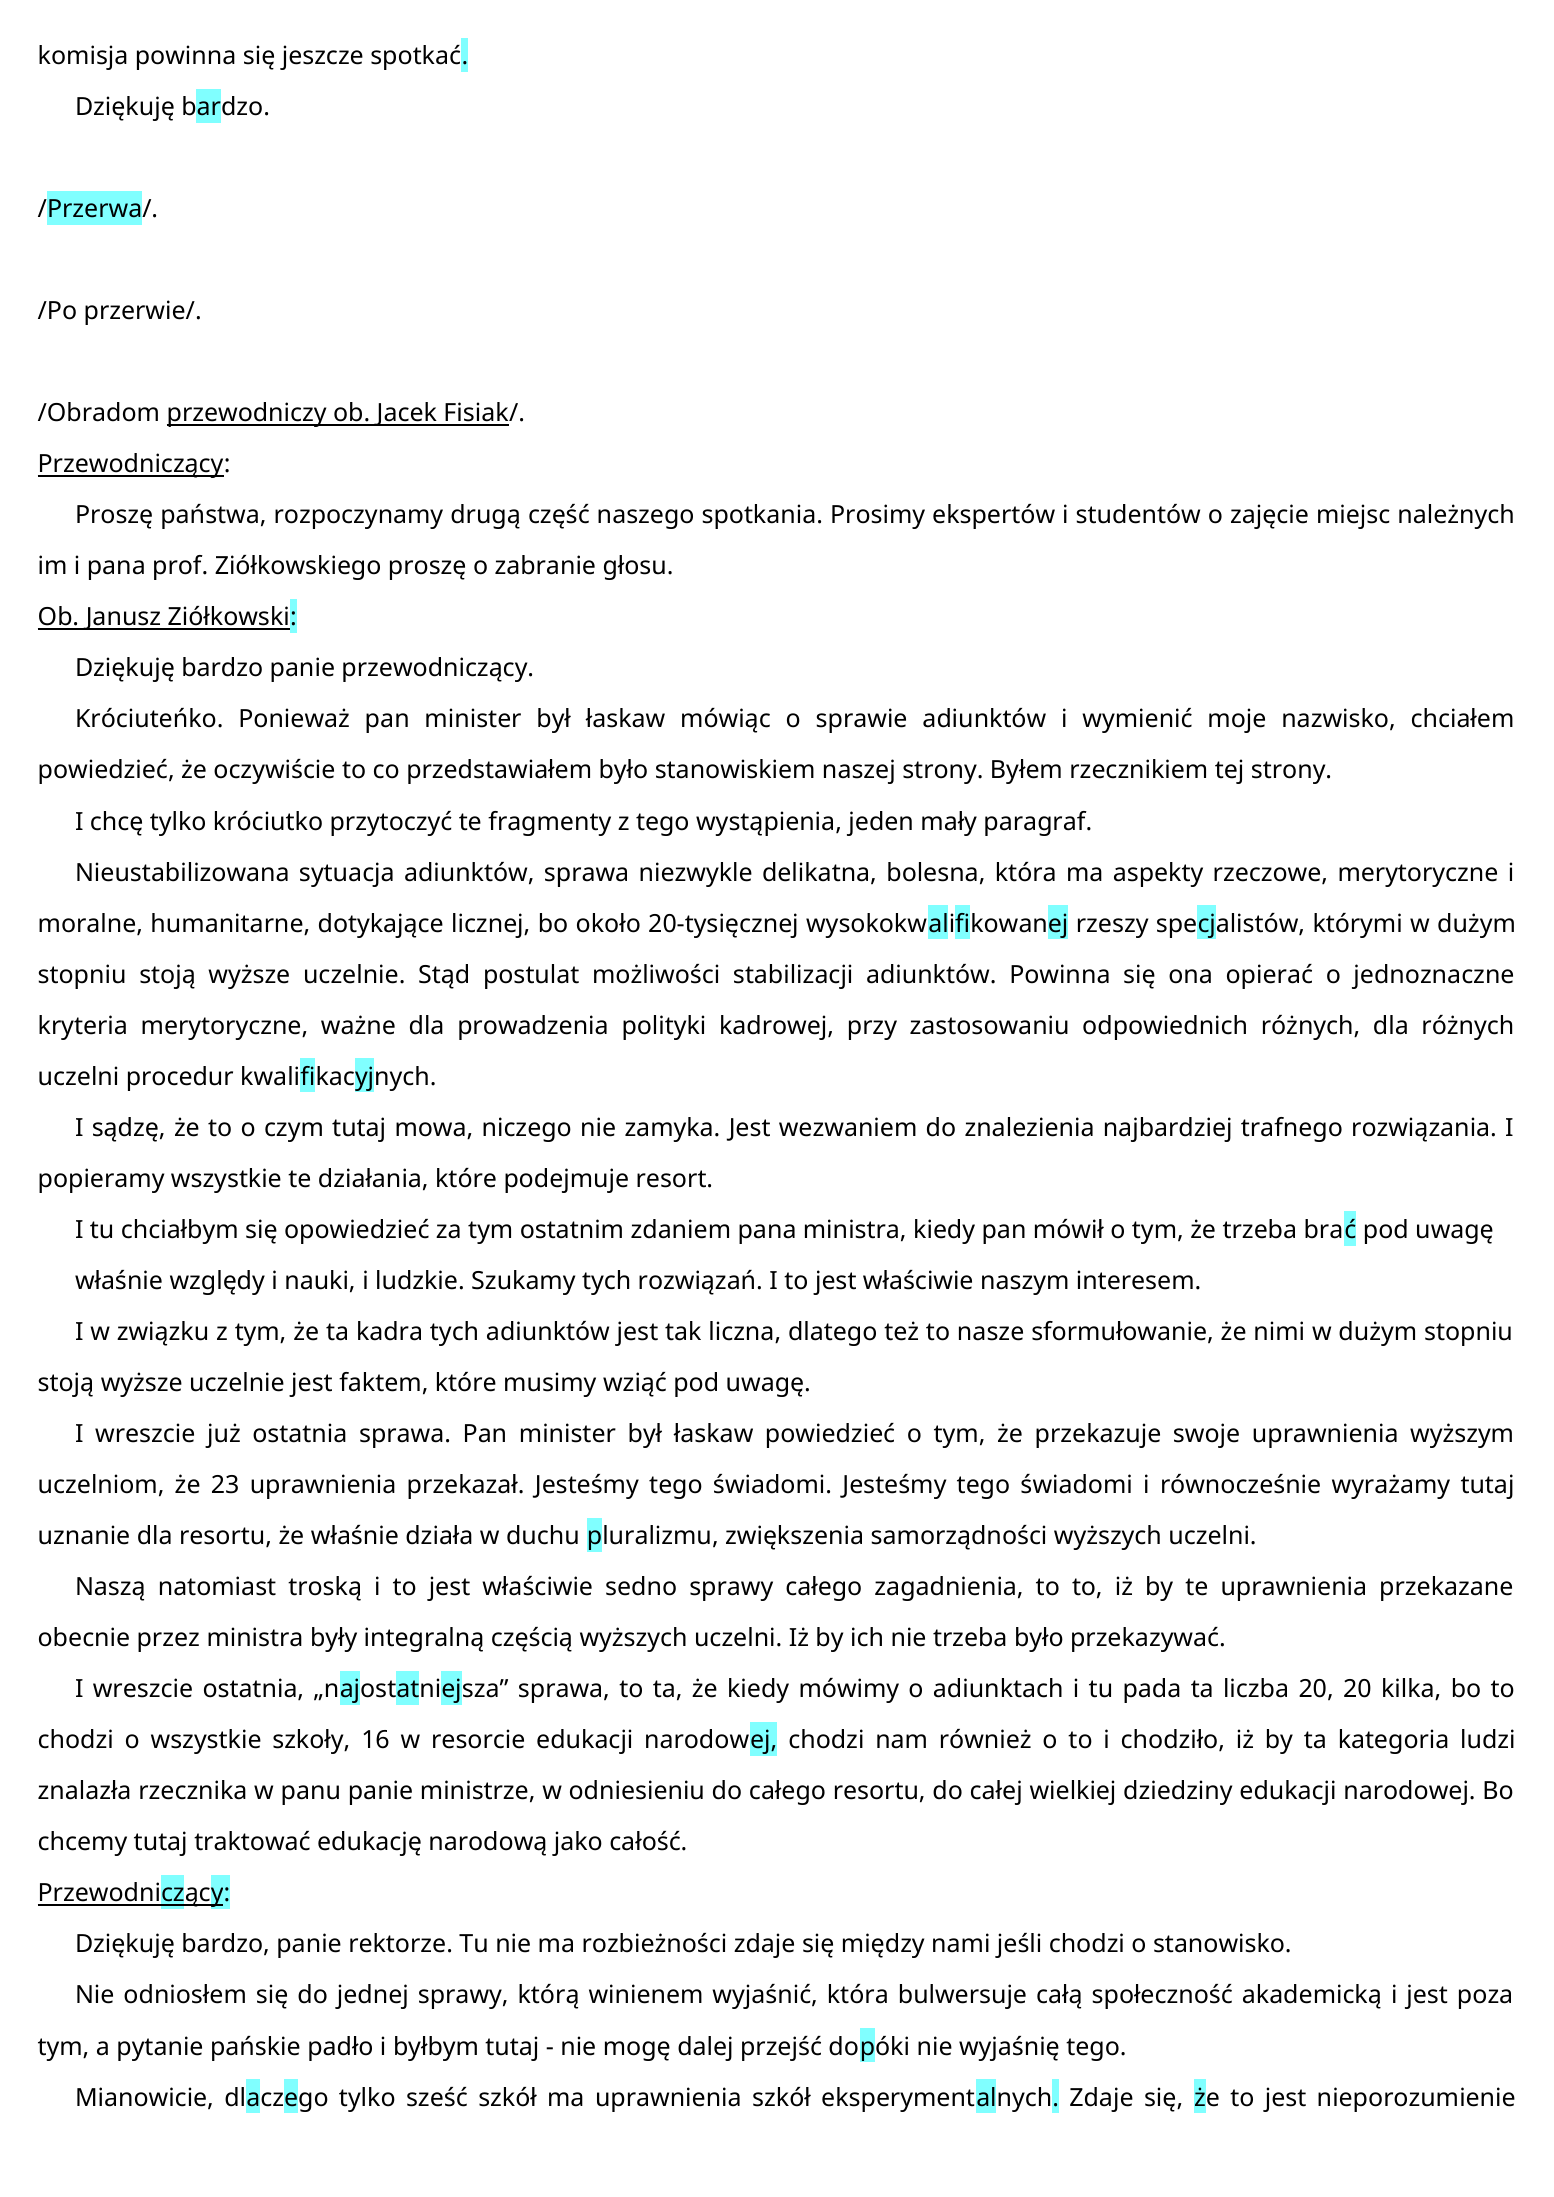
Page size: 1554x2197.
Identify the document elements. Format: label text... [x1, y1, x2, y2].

text /Obradom przewodniczy ob. Jacek Fisiak/. [37, 395, 1516, 429]
text Przewodniczący: [37, 1875, 1516, 1909]
text Proszę państwa, rozpoczynamy drugą część naszego spotkania. Prosimy ekspertów i studentów o zajęcie miejsc należnych im i pana prof. Ziółkowskiego proszę o zabranie głosu. [37, 497, 1516, 582]
text Dziękuję bardzo. [37, 88, 1516, 123]
text właśnie względy i nauki, i ludzkie. Szukamy tych rozwiązań. I to jest właściwie naszym interesem. [37, 1262, 1516, 1297]
text komisja powinna się jeszcze spotkać. [37, 37, 1516, 72]
text Nie odniosłem się do jednej sprawy, którą winienem wyjaśnić, która bulwersuje całą społeczność akademicką i jest poza tym, a pytanie pańskie padło i byłbym tutaj - nie mogę dalej przejść dopóki nie wyjaśnię tego. [37, 1977, 1516, 2062]
text Króciuteńko. Ponieważ pan minister był łaskaw mówiąc o sprawie adiunktów i wymienić moje nazwisko, chciałem powiedzieć, że oczywiście to co przedstawiałem było stanowiskiem naszej strony. Byłem rzecznikiem tej strony. [37, 701, 1516, 786]
text Nieustabilizowana sytuacja adiunktów, sprawa niezwykle delikatna, bolesna, która ma aspekty rzeczowe, merytoryczne i moralne, humanitarne, dotykające licznej, bo około 20-tysięcznej wysokokwalifikowanej rzeszy specjalistów, którymi w dużym stopniu stoją wyższe uczelnie. Stąd postulat możliwości stabilizacji adiunktów. Powinna się ona opierać o jednoznaczne kryteria merytoryczne, ważne dla prowadzenia polityki kadrowej, przy zastosowaniu odpowiednich różnych, dla różnych uczelni procedur kwalifikacyjnych. [37, 854, 1516, 1092]
text Przewodniczący: [37, 446, 1516, 480]
text /Po przerwie/. [37, 293, 1516, 327]
text I wreszcie już ostatnia sprawa. Pan minister był łaskaw powiedzieć o tym, że przekazuje swoje uprawnienia wyższym uczelniom, że 23 uprawnienia przekazał. Jesteśmy tego świadomi. Jesteśmy tego świadomi i równocześnie wyrażamy tutaj uznanie dla resortu, że właśnie działa w duchu pluralizmu, zwiększenia samorządności wyższych uczelni. [37, 1416, 1516, 1552]
text I chcę tylko króciutko przytoczyć te fragmenty z tego wystąpienia, jeden mały paragraf. [37, 803, 1516, 837]
text Dziękuję bardzo, panie rektorze. Tu nie ma rozbieżności zdaje się między nami jeśli chodzi o stanowisko. [37, 1926, 1516, 1960]
text Mianowicie, dlaczego tylko sześć szkół ma uprawnienia szkół eksperymentalnych. Zdaje się, że to jest nieporozumienie [37, 2079, 1516, 2113]
text Ob. Janusz Ziółkowski: [37, 599, 1516, 633]
text Naszą natomiast troską i to jest właściwie sedno sprawy całego zagadnienia, to to, iż by te uprawnienia przekazane obecnie przez ministra były integralną częścią wyższych uczelni. Iż by ich nie trzeba było przekazywać. [37, 1569, 1516, 1654]
text I wreszcie ostatnia, „najostatniejsza” sprawa, to ta, że kiedy mówimy o adiunktach i tu pada ta liczba 20, 20 kilka, bo to chodzi o wszystkie szkoły, 16 w resorcie edukacji narodowej, chodzi nam również o to i chodziło, iż by ta kategoria ludzi znalazła rzecznika w panu panie ministrze, w odniesieniu do całego resortu, do całej wielkiej dziedziny edukacji narodowej. Bo chcemy tutaj traktować edukację narodową jako całość. [37, 1671, 1516, 1858]
text I tu chciałbym się opowiedzieć za tym ostatnim zdaniem pana ministra, kiedy pan mówił o tym, że trzeba brać pod uwagę [37, 1211, 1516, 1246]
text /Przerwa/. [37, 191, 1516, 225]
text I w związku z tym, że ta kadra tych adiunktów jest tak liczna, dlatego też to nasze sformułowanie, że nimi w dużym stopniu stoją wyższe uczelnie jest faktem, które musimy wziąć pod uwagę. [37, 1313, 1516, 1399]
text I sądzę, że to o czym tutaj mowa, niczego nie zamyka. Jest wezwaniem do znalezienia najbardziej trafnego rozwiązania. I popieramy wszystkie te działania, które podejmuje resort. [37, 1109, 1516, 1194]
text Dziękuję bardzo panie przewodniczący. [37, 650, 1516, 684]
